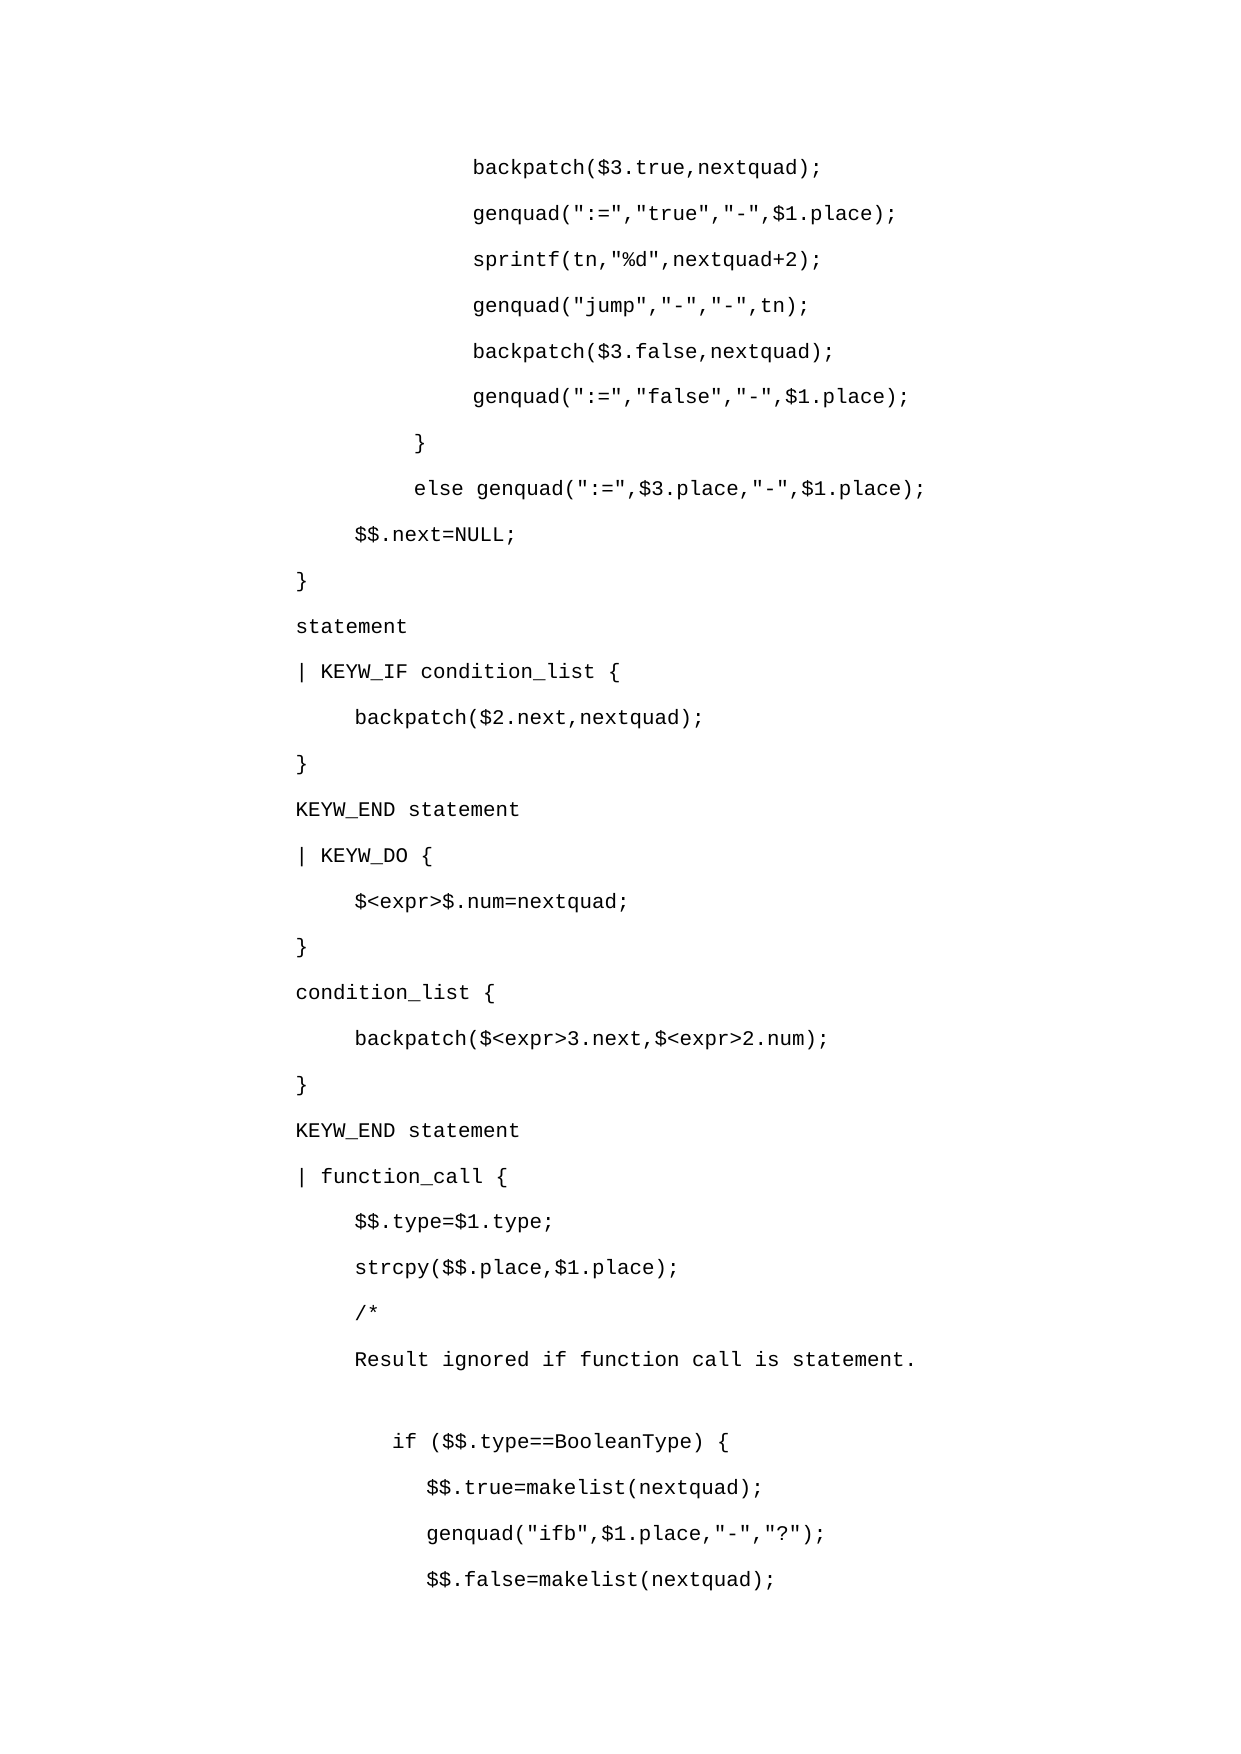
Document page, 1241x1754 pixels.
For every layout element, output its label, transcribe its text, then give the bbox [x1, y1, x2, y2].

text } [177, 927, 1063, 960]
text genquad("ifb",$1.place,"-","?"); [177, 1513, 1063, 1546]
text } [177, 743, 1063, 777]
text backpatch($3.true,nextquad); [177, 148, 1063, 181]
text KEYW_END statement [177, 1110, 1063, 1143]
text } [177, 560, 1063, 593]
text strcpy($$.place,$1.place); [177, 1248, 1063, 1281]
text $$.true=makelist(nextquad); [177, 1467, 1063, 1501]
text $$.type=$1.type; [177, 1202, 1063, 1235]
text $<expr>$.num=nextquad; [177, 881, 1063, 914]
text Result ignored if function call is statement. [177, 1339, 1063, 1373]
text } [177, 1064, 1063, 1098]
text genquad(":=","false","-",$1.place); [177, 377, 1063, 410]
text KEYW_END statement [177, 789, 1063, 823]
text else genquad(":=",$3.place,"-",$1.place); [177, 468, 1063, 502]
text genquad(":=","true","-",$1.place); [177, 193, 1063, 227]
text if ($$.type==BooleanType) { [177, 1421, 1063, 1455]
text $$.next=NULL; [177, 514, 1063, 548]
text | KEYW_IF condition_list { [177, 652, 1063, 685]
text sprintf(tn,"%d",nextquad+2); [177, 239, 1063, 273]
text } [177, 423, 1063, 456]
text backpatch($3.false,nextquad); [177, 331, 1063, 364]
text backpatch($2.next,nextquad); [177, 698, 1063, 731]
text | function_call { [177, 1156, 1063, 1189]
text genquad("jump","-","-",tn); [177, 285, 1063, 318]
text /* [177, 1293, 1063, 1327]
text backpatch($<expr>3.next,$<expr>2.num); [177, 1018, 1063, 1052]
text statement [177, 606, 1063, 639]
text condition_list { [177, 973, 1063, 1006]
text | KEYW_DO { [177, 835, 1063, 868]
text $$.false=makelist(nextquad); [177, 1559, 1063, 1592]
